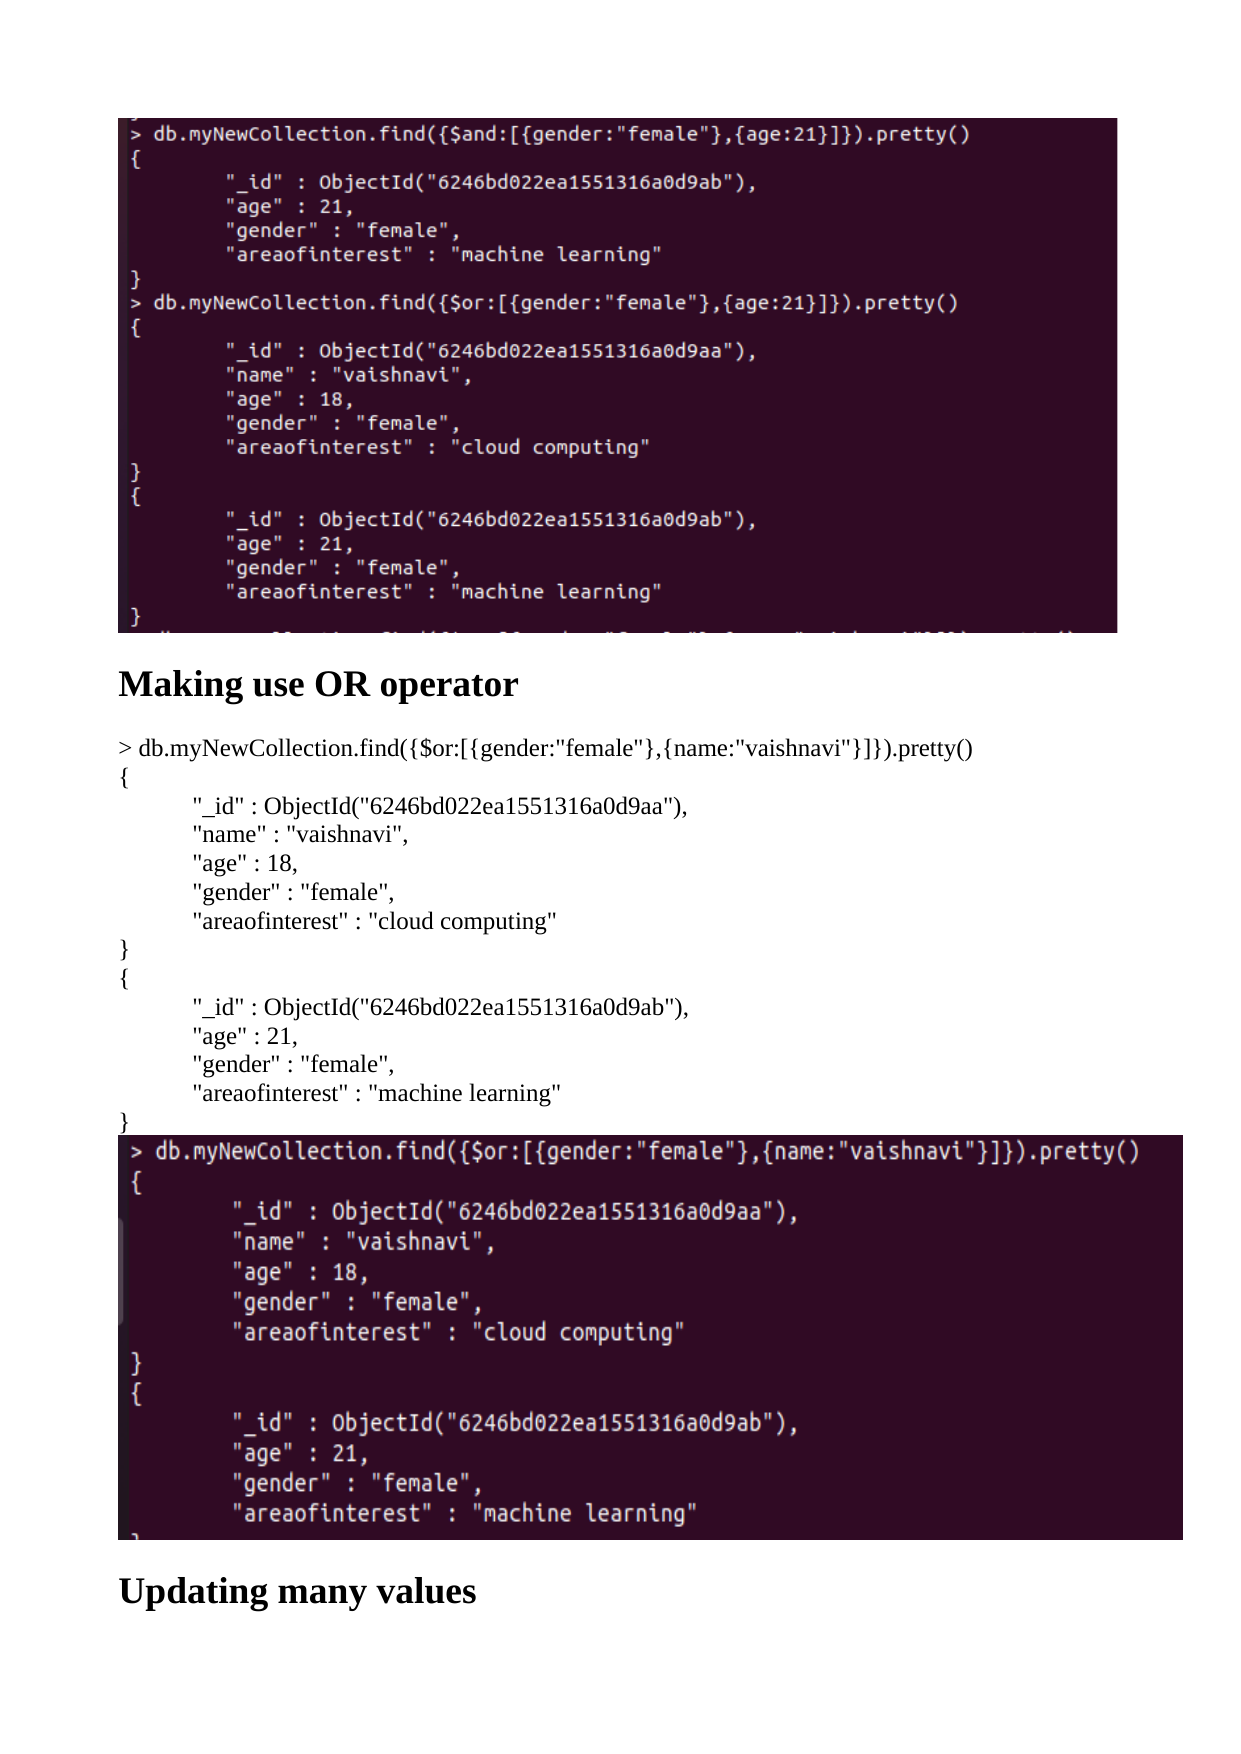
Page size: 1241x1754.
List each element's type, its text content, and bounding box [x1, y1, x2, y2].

text "gender" : "female", [118, 877, 1122, 906]
text "areaofinterest" : "machine learning" [118, 1078, 1122, 1107]
text > db.myNewCollection.find({$or:[{gender:"female"},{name:"vaishnavi"}]}).pretty() [118, 733, 1122, 762]
text "name" : "vaishnavi", [118, 819, 1122, 848]
text "age" : 18, [118, 848, 1122, 877]
text } [118, 934, 1122, 963]
text "gender" : "female", [118, 1049, 1122, 1078]
text "age" : 21, [118, 1021, 1122, 1049]
text Making use OR operator [118, 661, 1122, 704]
text { [118, 963, 1122, 992]
text "areaofinterest" : "cloud computing" [118, 906, 1122, 934]
text Updating many values [118, 1568, 1122, 1612]
text "_id" : ObjectId("6246bd022ea1551316a0d9aa"), [118, 791, 1122, 819]
text } [118, 1107, 1122, 1135]
text { [118, 762, 1122, 791]
text "_id" : ObjectId("6246bd022ea1551316a0d9ab"), [118, 992, 1122, 1021]
